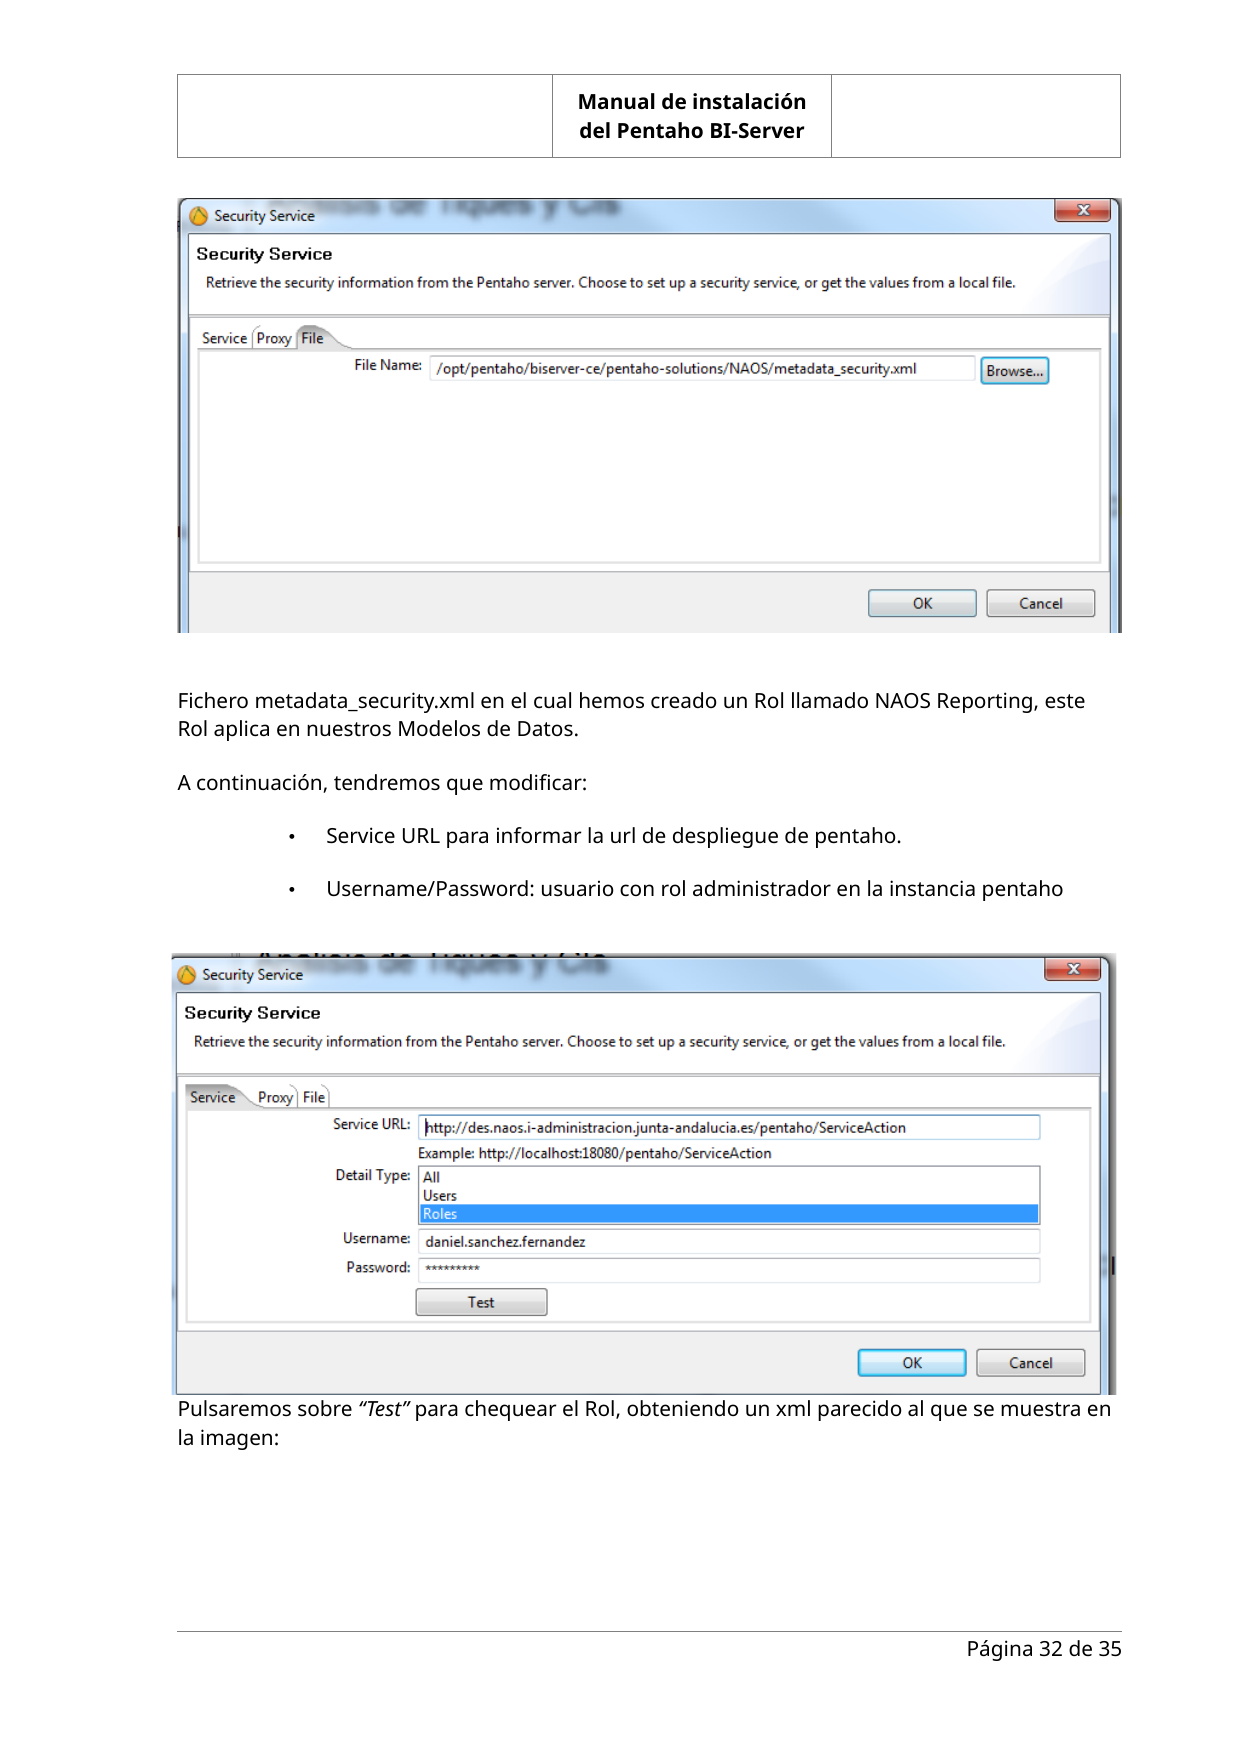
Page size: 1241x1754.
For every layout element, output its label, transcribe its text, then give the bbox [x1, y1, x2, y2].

list Service URL para informar la url de despliegue de pentaho. [288, 821, 1122, 849]
picture [177, 198, 1122, 633]
picture [171, 953, 1117, 1395]
text Fichero metadata_security.xml en el cual hemos creado un Rol llamado NAOS Reporting, este Rol aplica en nuestros Modelos de Datos. [177, 686, 1122, 743]
text Pulsaremos sobre “Test” para chequear el Rol, obteniendo un xml parecido al que se muestra en la imagen: [177, 981, 1122, 1451]
text A continuación, tendremos que modificar: [177, 768, 1122, 796]
list Username/Password: usuario con rol administrador en la instancia pentaho [288, 874, 1122, 903]
